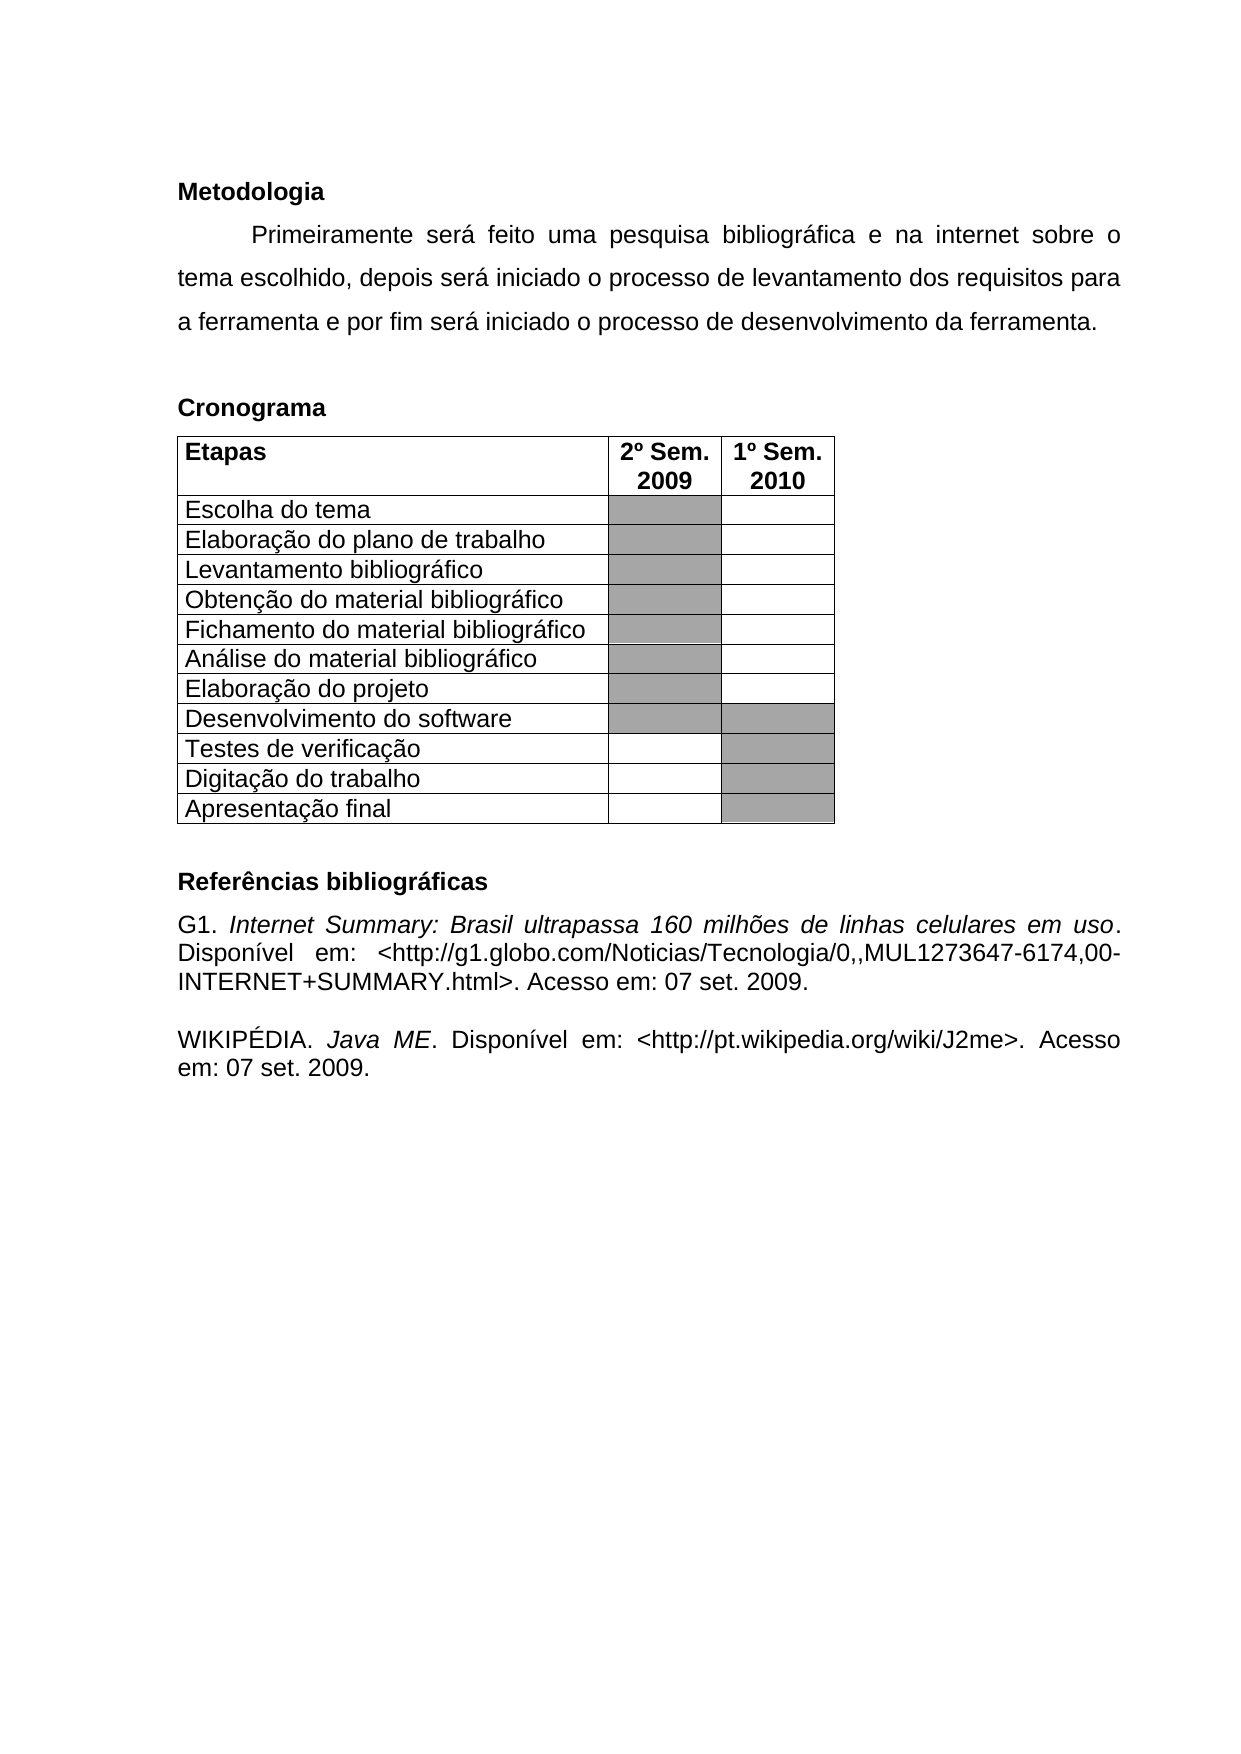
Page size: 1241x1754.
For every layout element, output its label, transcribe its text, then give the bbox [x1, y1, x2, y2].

table_cell [609, 734, 721, 763]
table_cell [722, 764, 834, 793]
text Cronograma [177, 393, 1122, 422]
table_cell [609, 496, 721, 524]
table_cell [609, 794, 721, 822]
table_cell [722, 674, 834, 703]
table_cell Escolha do tema [178, 496, 608, 524]
text WIKIPÉDIA. Java ME. Disponível em: <http://pt.wikipedia.org/wiki/J2me>. Acesso em: 07 set. 2009. [177, 1025, 1122, 1082]
table_header 2º Sem. 2009 [609, 437, 721, 494]
table_cell Apresentação final [178, 794, 608, 822]
table_cell Levantamento bibliográfico [178, 555, 608, 584]
text Primeiramente será feito uma pesquisa bibliográfica e na internet sobre o tema escolhido, depois será iniciado o processo de levantamento dos requisitos para a ferramenta e por fim será iniciado o processo de desenvolvimento da ferramenta. [177, 220, 1122, 335]
table_cell Digitação do trabalho [178, 764, 608, 793]
table_cell [722, 734, 834, 763]
table_cell Fichamento do material bibliográfico [178, 615, 608, 643]
table_cell [609, 615, 721, 643]
table_cell [609, 704, 721, 733]
table_header Etapas [178, 437, 608, 494]
text Metodologia [177, 177, 1122, 206]
table_cell [609, 645, 721, 673]
table_cell Testes de verificação [178, 734, 608, 763]
text Referências bibliográficas [177, 867, 1122, 895]
table_cell [609, 555, 721, 584]
table_cell Desenvolvimento do software [178, 704, 608, 733]
table_cell [722, 704, 834, 733]
table_header 1º Sem. 2010 [722, 437, 834, 494]
table_cell [722, 645, 834, 673]
table_cell Elaboração do projeto [178, 674, 608, 703]
table_cell [722, 585, 834, 614]
table_cell [722, 794, 834, 822]
table_cell [722, 496, 834, 524]
table_cell [609, 585, 721, 614]
table_cell [609, 525, 721, 554]
table_cell Obtenção do material bibliográfico [178, 585, 608, 614]
table_cell [722, 525, 834, 554]
table_cell Análise do material bibliográfico [178, 645, 608, 673]
text G1. Internet Summary: Brasil ultrapassa 160 milhões de linhas celulares em uso. Disponível em: <http://g1.globo.com/Noticias/Tecnologia/0,,MUL1273647-6174,00-INTERNET+SUMMARY.html>. Acesso em: 07 set. 2009. [177, 910, 1122, 996]
table_cell [609, 764, 721, 793]
table_cell [722, 615, 834, 643]
table_cell [609, 674, 721, 703]
table_cell [722, 555, 834, 584]
table_cell Elaboração do plano de trabalho [178, 525, 608, 554]
